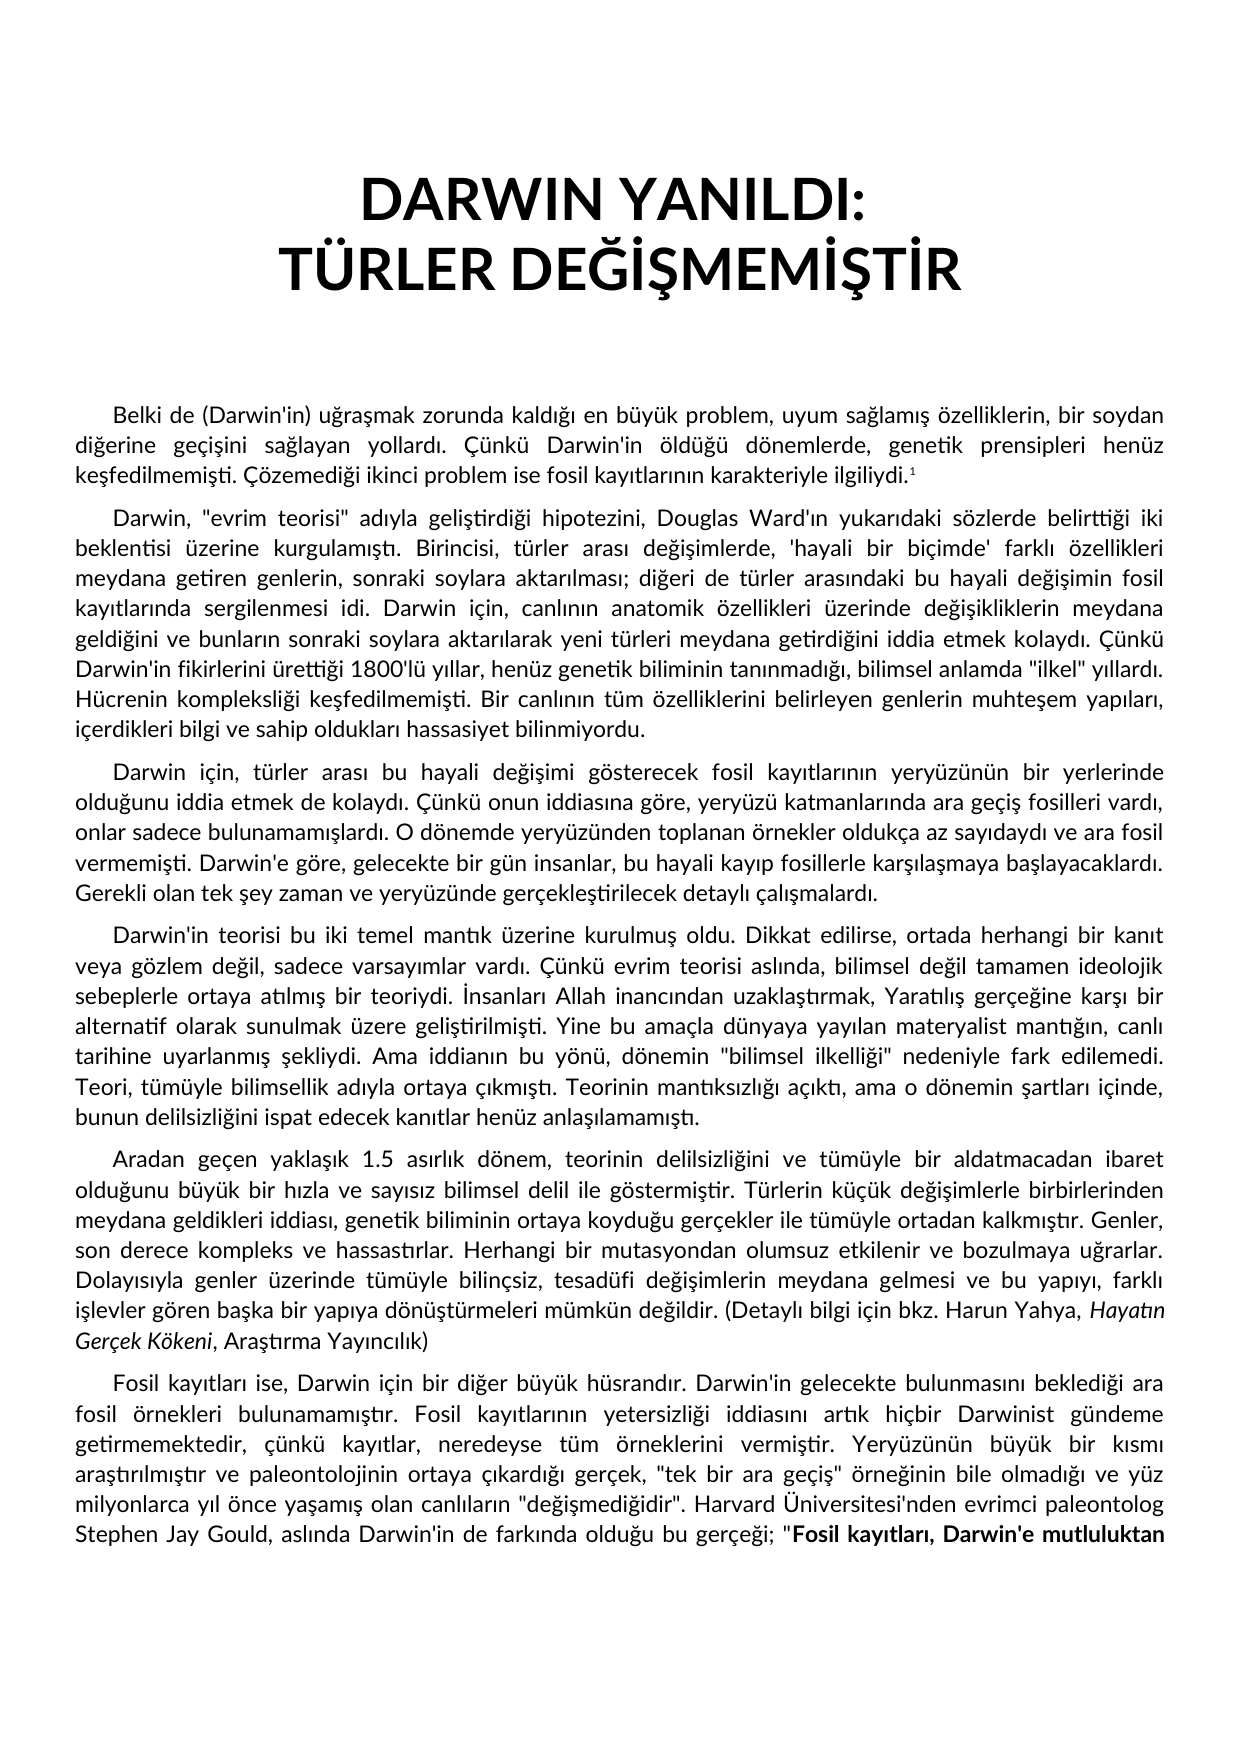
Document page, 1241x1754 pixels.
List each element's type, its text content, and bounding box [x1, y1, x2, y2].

text Darwin, "evrim teorisi" adıyla geliştirdiği hipotezini, Douglas Ward'ın yukarıdaki sözlerde belirttiği iki beklentisi üzerine kurgulamıştı. Birincisi, türler arası değişimlerde, 'hayali bir biçimde' farklı özellikleri meydana getiren genlerin, sonraki soylara aktarılması; diğeri de türler arasındaki bu hayali değişimin fosil kayıtlarında sergilenmesi idi. Darwin için, canlının anatomik özellikleri üzerinde değişikliklerin meydana geldiğini ve bunların sonraki soylara aktarılarak yeni türleri meydana getirdiğini iddia etmek kolaydı. Çünkü Darwin'in fikirlerini ürettiği 1800'lü yıllar, henüz genetik biliminin tanınmadığı, bilimsel anlamda "ilkel" yıllardı. Hücrenin kompleksliği keşfedilmemişti. Bir canlının tüm özelliklerini belirleyen genlerin muhteşem yapıları, içerdikleri bilgi ve sahip oldukları hassasiyet bilinmiyordu. [75, 503, 1165, 742]
text Darwin için, türler arası bu hayali değişimi gösterecek fosil kayıtlarının yeryüzünün bir yerlerinde olduğunu iddia etmek de kolaydı. Çünkü onun iddiasına göre, yeryüzü katmanlarında ara geçiş fosilleri vardı, onlar sadece bulunamamışlardı. O dönemde yeryüzünden toplanan örnekler oldukça az sayıdaydı ve ara fosil vermemişti. Darwin'e göre, gelecekte bir gün insanlar, bu hayali kayıp fosillerle karşılaşmaya başlayacaklardı. Gerekli olan tek şey zaman ve yeryüzünde gerçekleştirilecek detaylı çalışmalardı. [75, 758, 1165, 906]
subtitle DARWIN YANILDI: TÜRLER DEĞİŞMEMİŞTİR [75, 162, 1165, 302]
text Fosil kayıtları ise, Darwin için bir diğer büyük hüsrandır. Darwin'in gelecekte bulunmasını beklediği ara fosil örnekleri bulunamamıştır. Fosil kayıtlarının yetersizliği iddiasını artık hiçbir Darwinist gündeme getirmemektedir, çünkü kayıtlar, neredeyse tüm örneklerini vermiştir. Yeryüzünün büyük bir kısmı araştırılmıştır ve paleontolojinin ortaya çıkardığı gerçek, "tek bir ara geçiş" örneğinin bile olmadığı ve yüz milyonlarca yıl önce yaşamış olan canlıların "değişmediğidir". Harvard Üniversitesi'nden evrimci paleontolog Stephen Jay Gould, aslında Darwin'in de farkında olduğu bu gerçeği; "Fosil kayıtları, Darwin'e mutluluktan [75, 1369, 1165, 1548]
text Belki de (Darwin'in) uğraşmak zorunda kaldığı en büyük problem, uyum sağlamış özelliklerin, bir soydan diğerine geçişini sağlayan yollardı. Çünkü Darwin'in öldüğü dönemlerde, genetik prensipleri henüz keşfedilmemişti. Çözemediği ikinci problem ise fosil kayıtlarının karakteriyle ilgiliydi.1 [75, 400, 1165, 488]
text Darwin'in teorisi bu iki temel mantık üzerine kurulmuş oldu. Dikkat edilirse, ortada herhangi bir kanıt veya gözlem değil, sadece varsayımlar vardı. Çünkü evrim teorisi aslında, bilimsel değil tamamen ideolojik sebeplerle ortaya atılmış bir teoriydi. İnsanları Allah inancından uzaklaştırmak, Yaratılış gerçeğine karşı bir alternatif olarak sunulmak üzere geliştirilmişti. Yine bu amaçla dünyaya yayılan materyalist mantığın, canlı tarihine uyarlanmış şekliydi. Ama iddianın bu yönü, dönemin "bilimsel ilkelliği" nedeniyle fark edilemedi. Teori, tümüyle bilimsellik adıyla ortaya çıkmıştı. Teorinin mantıksızlığı açıktı, ama o dönemin şartları içinde, bunun delilsizliğini ispat edecek kanıtlar henüz anlaşılamamıştı. [75, 921, 1165, 1130]
text Aradan geçen yaklaşık 1.5 asırlık dönem, teorinin delilsizliğini ve tümüyle bir aldatmacadan ibaret olduğunu büyük bir hızla ve sayısız bilimsel delil ile göstermiştir. Türlerin küçük değişimlerle birbirlerinden meydana geldikleri iddiası, genetik biliminin ortaya koyduğu gerçekler ile tümüyle ortadan kalkmıştır. Genler, son derece kompleks ve hassastırlar. Herhangi bir mutasyondan olumsuz etkilenir ve bozulmaya uğrarlar. Dolayısıyla genler üzerinde tümüyle bilinçsiz, tesadüfi değişimlerin meydana gelmesi ve bu yapıyı, farklı işlevler gören başka bir yapıya dönüştürmeleri mümkün değildir. (Detaylı bilgi için bkz. Harun Yahya, Hayatın Gerçek Kökeni, Araştırma Yayıncılık) [75, 1145, 1165, 1354]
